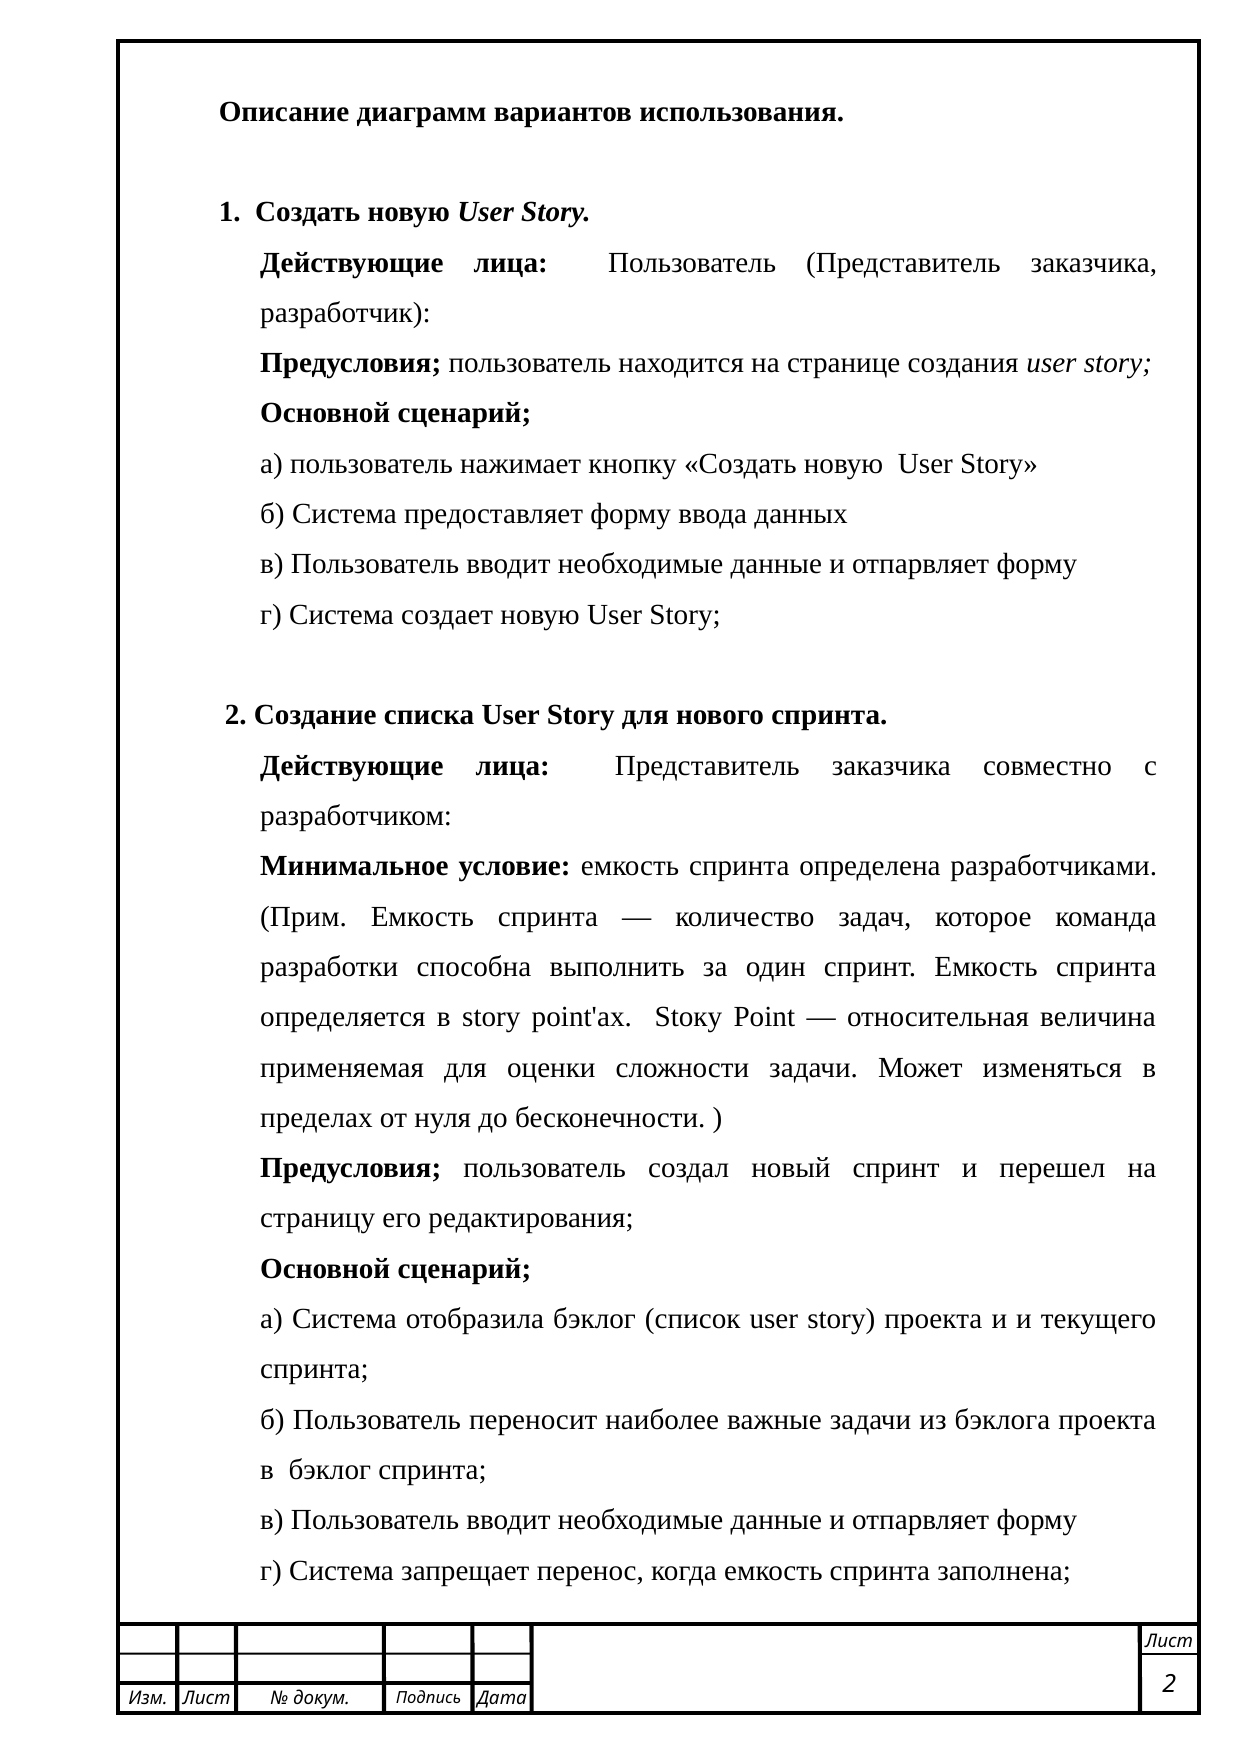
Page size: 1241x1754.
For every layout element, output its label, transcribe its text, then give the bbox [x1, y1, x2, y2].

text в) Пользователь вводит необходимые данные и отпарвляет форму [260, 1502, 1157, 1536]
text а) Система отобразила бэклог (список user story) проекта и и текущего спринта; [260, 1301, 1157, 1385]
text Описание диаграмм вариантов использования. [148, 94, 1157, 127]
text в) Пользователь вводит необходимые данные и отпарвляет форму [260, 547, 1157, 580]
text Основной сценарий; [260, 1251, 1157, 1284]
text Основной сценарий; [260, 396, 1157, 429]
text г) Система запрещает перенос, когда емкость спринта заполнена; [260, 1553, 1157, 1586]
text Предусловия; пользователь создал новый спринт и перешел на страницу его редактирования; [260, 1150, 1157, 1234]
text б) Система предоставляет форму ввода данных [260, 496, 1157, 530]
text Предусловия; пользователь находится на странице создания user story; [260, 345, 1157, 379]
text Действующие лица: Пользователь (Представитель заказчика, разработчик): [260, 245, 1157, 328]
text а) пользователь нажимает кнопку «Создать новую User Story» [260, 446, 1157, 479]
text 1. Создать новую User Story. [148, 194, 1157, 228]
text Действующие лица: Представитель заказчика совместно с разработчиком: [260, 748, 1157, 832]
text 2. Создание списка User Story для нового спринта. [224, 697, 1157, 731]
text г) Система создает новую User Story; [260, 597, 1157, 630]
text Минимальное условие: емкость спринта определена разработчиками. (Прим. Емкость спринта — количество задач, которое команда разработки способна выполнить за один спринт. Емкость спринта определяется в story point'ах. Stoкy Point — относительная величина применяемая для оценки сложности задачи. Может изменяться в пределах от нуля до бесконечности. ) [260, 848, 1157, 1133]
text б) Пользователь переносит наиболее важные задачи из бэклога проекта в бэклог спринта; [260, 1402, 1157, 1486]
